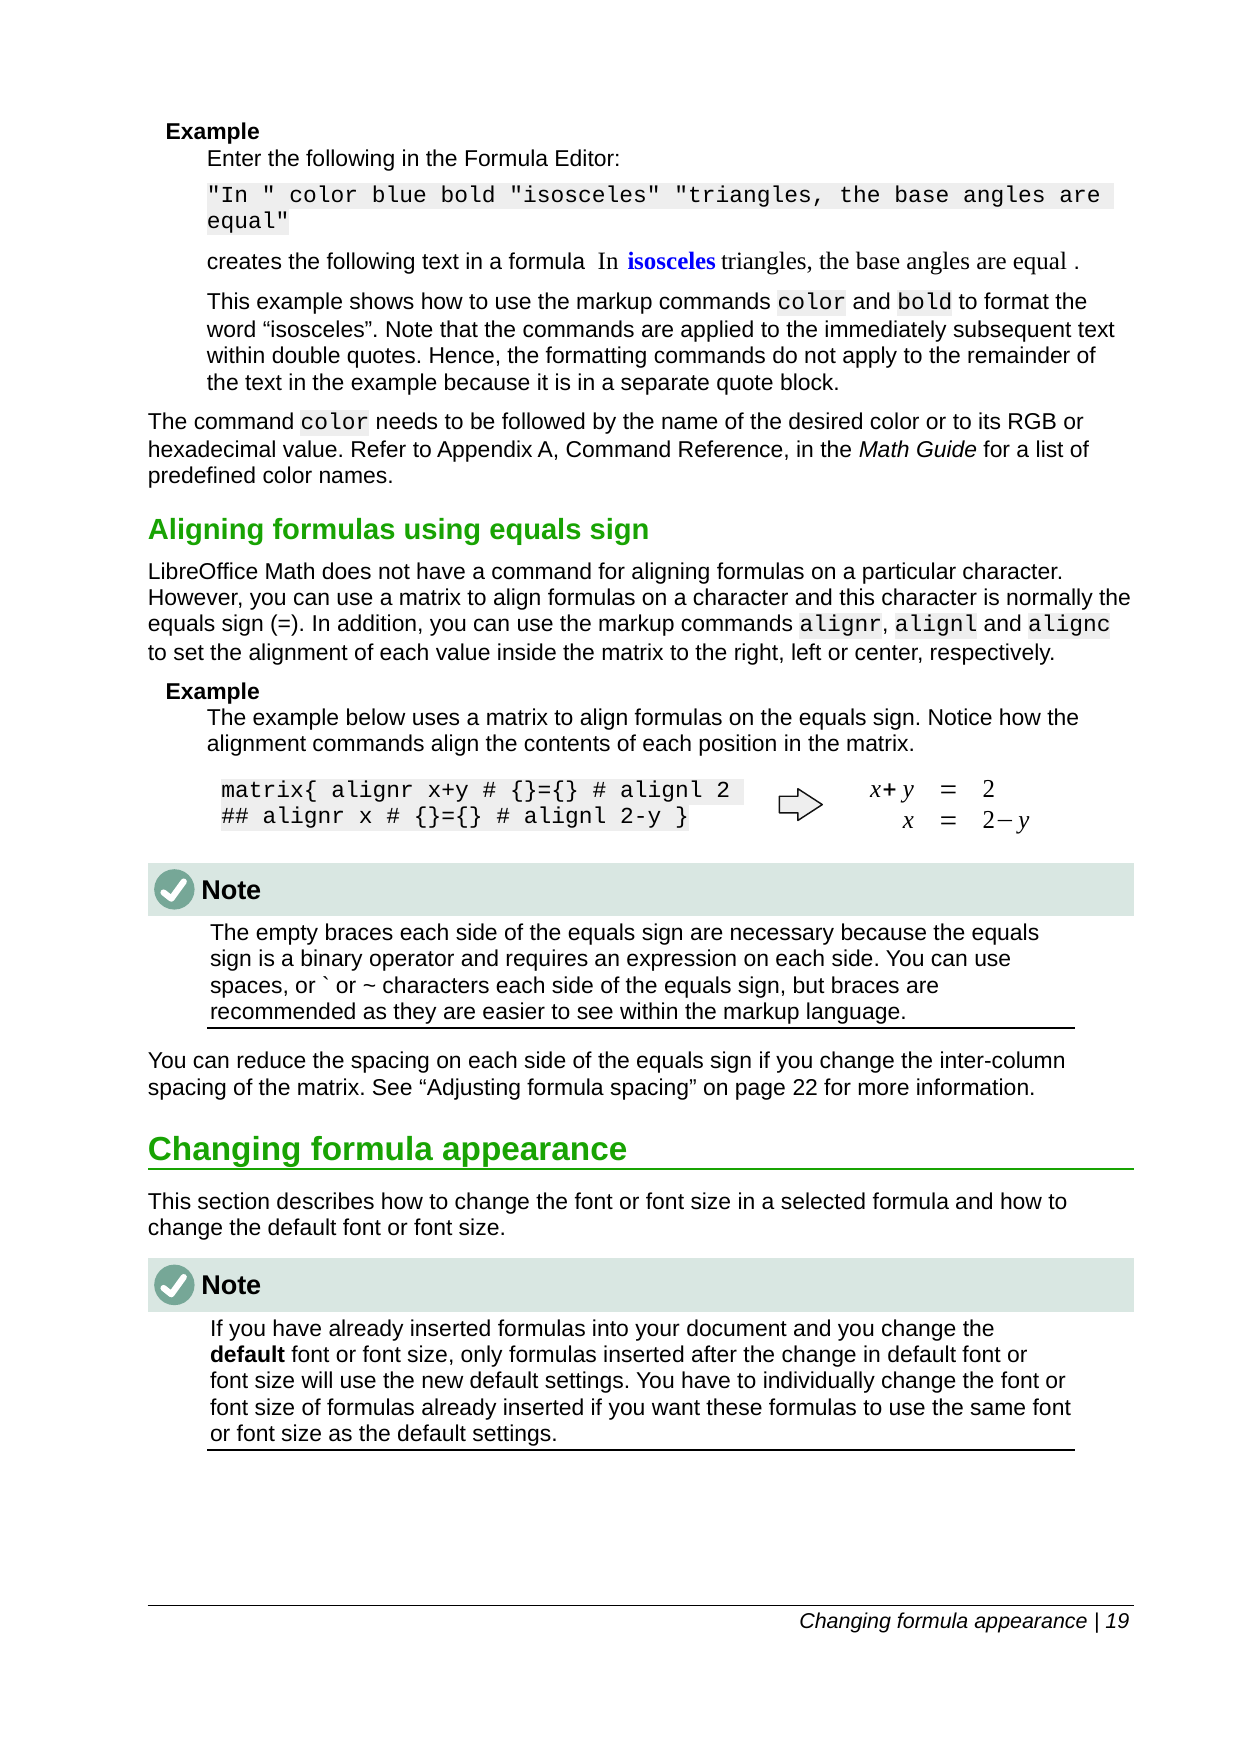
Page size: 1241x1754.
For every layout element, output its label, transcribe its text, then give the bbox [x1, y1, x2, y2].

text "In " color blue bold "isosceles" "triangles, the base angles are equal" [289, 183, 1134, 235]
text If you have already inserted formulas into your document and you change the default font or font size, only formulas inserted after the change in default font or font size will use the new default settings. You have to individually change the font or font size of formulas already inserted if you want these formulas to use the same font or font size as the default settings. [207, 1312, 1075, 1449]
table_header matrix{ alignr x+y # {}={} # alignl 2 ## alignr x # {}={} # alignl 2-y } [204, 769, 762, 845]
text creates the following text in a formula . [207, 248, 1134, 275]
subtitle Changing formula appearance [148, 1129, 1134, 1168]
text You can reduce the spacing on each side of the equals sign if you change the inter-column spacing of the matrix. See “Adjusting formula spacing” on page 22 for more information. [148, 1047, 1134, 1100]
subtitle Note [148, 1258, 1134, 1312]
table_header [833, 769, 1078, 845]
table_header [762, 769, 833, 845]
subtitle Aligning formulas using equals sign [148, 512, 1134, 546]
subtitle Note [148, 863, 1134, 916]
text This example shows how to use the markup commands color and bold to format the word “isosceles”. Note that the commands are applied to the immediately subsequent text within double quotes. Hence, the formatting commands do not apply to the remainder of the text in the example because it is in a separate quote block. [207, 288, 1134, 395]
text LibreOffice Math does not have a command for aligning formulas on a particular character. However, you can use a matrix to align formulas on a character and this character is normally the equals sign (=). In addition, you can use the markup commands alignr, alignl and alignc to set the alignment of each value inside the matrix to the right, left or center, respectively. [148, 558, 1134, 665]
text This section describes how to change the font or font size in a selected formula and how to change the default font or font size. [148, 1188, 1134, 1240]
text Example [165, 678, 1134, 704]
text The empty braces each side of the equals sign are necessary because the equals sign is a binary operator and requires an expression on each side. You can use spaces, or ` or ~ characters each side of the equals sign, but braces are recommended as they are easier to see within the markup language. [207, 916, 1075, 1027]
text Enter the following in the Formula Editor: [207, 144, 1134, 171]
text The example below uses a matrix to align formulas on the equals sign. Notice how the alignment commands align the contents of each position in the matrix. [207, 704, 1134, 757]
text Example [165, 118, 1134, 144]
text The command color needs to be followed by the name of the desired color or to its RGB or hexadecimal value. Refer to Appendix A, Command Reference, in the Math Guide for a list of predefined color names. [148, 408, 1134, 489]
